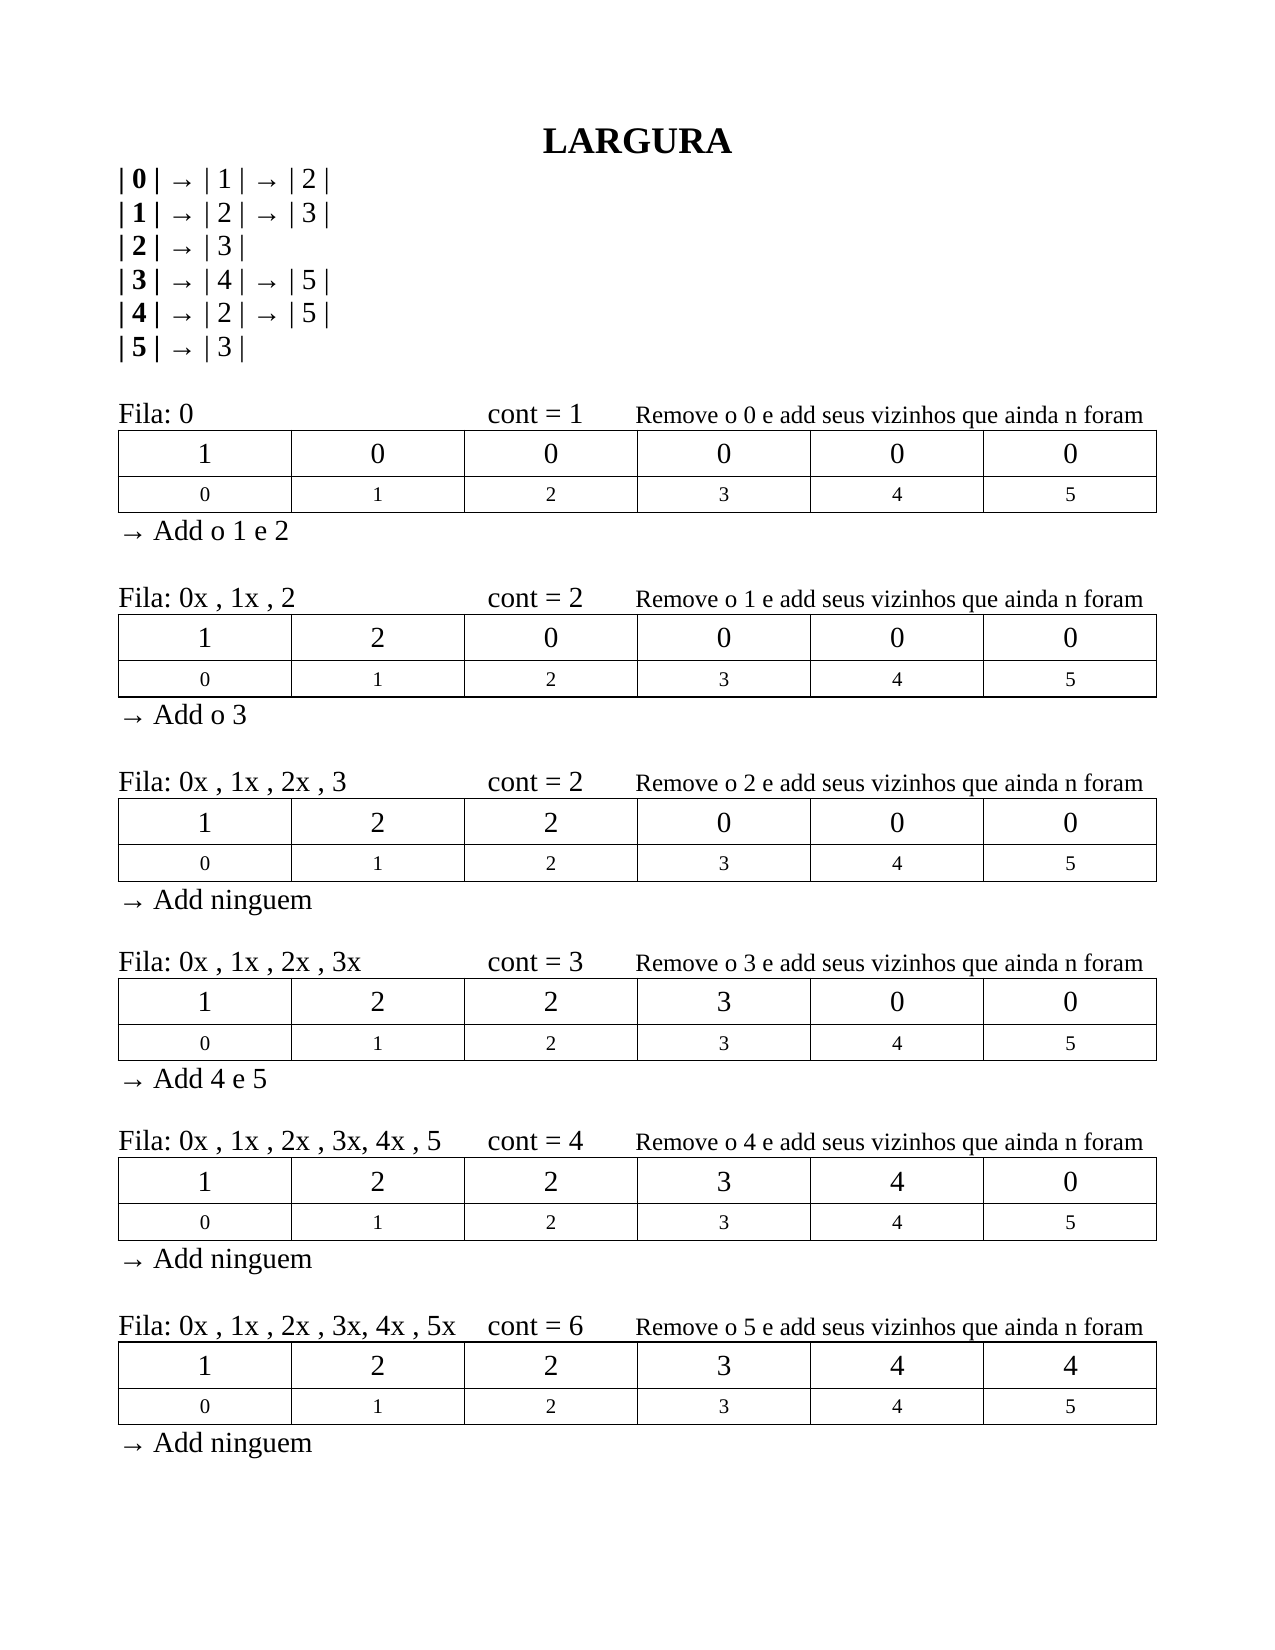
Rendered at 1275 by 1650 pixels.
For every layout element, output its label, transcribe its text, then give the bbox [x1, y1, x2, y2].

text → Add 4 e 5 [118, 1061, 1157, 1095]
text | 3 | → | 4 | → | 5 | [118, 262, 1157, 295]
table_header 0 [811, 979, 983, 1024]
text LARGURA [118, 118, 1157, 161]
text → Add o 3 [118, 698, 1157, 731]
table_header 1 [119, 431, 291, 476]
table_header 0 [984, 979, 1156, 1024]
table_cell 1 [292, 1025, 464, 1060]
table_header 0 [292, 431, 464, 476]
table_cell 5 [984, 1025, 1156, 1060]
table_cell 4 [811, 661, 983, 696]
table_header 0 [811, 431, 983, 476]
text Fila: 0x , 1x , 2x , 3x, 4x , 5x cont = 6 Remove o 5 e add seus vizinhos que ainda n foram [118, 1308, 1157, 1341]
text Fila: 0x , 1x , 2 cont = 2 Remove o 1 e add seus vizinhos que ainda n foram [118, 580, 1157, 614]
text | 1 | → | 2 | → | 3 | [118, 195, 1157, 228]
table_cell 4 [811, 1389, 983, 1424]
table_cell 2 [465, 1204, 637, 1240]
table_cell 1 [292, 661, 464, 696]
table_header 2 [465, 799, 637, 844]
table_header 1 [119, 615, 291, 660]
table_cell 3 [638, 661, 810, 696]
table_header 4 [811, 1343, 983, 1387]
text Fila: 0x , 1x , 2x , 3 cont = 2 Remove o 2 e add seus vizinhos que ainda n foram [118, 764, 1157, 798]
table_header 0 [638, 615, 810, 660]
table_header 0 [984, 431, 1156, 476]
table_cell 4 [811, 477, 983, 512]
table_cell 3 [638, 1025, 810, 1060]
text → Add ninguem [118, 882, 1157, 915]
table_header 0 [638, 431, 810, 476]
table_cell 5 [984, 845, 1156, 881]
text Fila: 0 cont = 1 Remove o 0 e add seus vizinhos que ainda n foram [118, 396, 1157, 429]
table_header 0 [465, 615, 637, 660]
table_header 1 [119, 1343, 291, 1387]
table_cell 5 [984, 1389, 1156, 1424]
table_header 2 [465, 1343, 637, 1387]
table_cell 2 [465, 477, 637, 512]
table_header 3 [638, 979, 810, 1024]
table_cell 1 [292, 845, 464, 881]
text | 2 | → | 3 | [118, 228, 1157, 262]
table_cell 1 [292, 1389, 464, 1424]
table_cell 5 [984, 477, 1156, 512]
table_header 0 [984, 615, 1156, 660]
text Fila: 0x , 1x , 2x , 3x, 4x , 5 cont = 4 Remove o 4 e add seus vizinhos que ainda n foram [118, 1123, 1157, 1157]
table_header 0 [811, 615, 983, 660]
table_header 0 [984, 1158, 1156, 1203]
table_cell 4 [811, 845, 983, 881]
table_header 2 [465, 979, 637, 1024]
table_cell 4 [811, 1204, 983, 1240]
table_cell 4 [811, 1025, 983, 1060]
table_header 0 [984, 799, 1156, 844]
table_header 0 [638, 799, 810, 844]
table_header 0 [811, 799, 983, 844]
text | 0 | → | 1 | → | 2 | [118, 161, 1157, 195]
table_cell 2 [465, 1025, 637, 1060]
table_header 4 [811, 1158, 983, 1203]
text | 5 | → | 3 | [118, 329, 1157, 362]
table_cell 2 [465, 1389, 637, 1424]
table_header 2 [465, 1158, 637, 1203]
table_cell 5 [984, 1204, 1156, 1240]
text → Add ninguem [118, 1425, 1157, 1458]
table_header 2 [292, 1343, 464, 1387]
table_cell 0 [119, 1025, 291, 1060]
table_cell 3 [638, 477, 810, 512]
table_cell 5 [984, 661, 1156, 696]
text → Add o 1 e 2 [118, 513, 1157, 547]
table_header 4 [984, 1343, 1156, 1387]
table_header 1 [119, 799, 291, 844]
text → Add ninguem [118, 1241, 1157, 1274]
table_cell 0 [119, 1204, 291, 1240]
table_header 3 [638, 1343, 810, 1387]
table_cell 2 [465, 661, 637, 696]
table_header 3 [638, 1158, 810, 1203]
table_header 1 [119, 979, 291, 1024]
table_cell 1 [292, 477, 464, 512]
table_header 2 [292, 615, 464, 660]
table_cell 0 [119, 661, 291, 696]
table_header 2 [292, 1158, 464, 1203]
table_header 2 [292, 799, 464, 844]
table_cell 0 [119, 1389, 291, 1424]
table_header 1 [119, 1158, 291, 1203]
table_cell 1 [292, 1204, 464, 1240]
table_cell 0 [119, 477, 291, 512]
text | 4 | → | 2 | → | 5 | [118, 295, 1157, 329]
text Fila: 0x , 1x , 2x , 3x cont = 3 Remove o 3 e add seus vizinhos que ainda n foram [118, 944, 1157, 978]
table_header 0 [465, 431, 637, 476]
table_header 2 [292, 979, 464, 1024]
table_cell 3 [638, 845, 810, 881]
table_cell 0 [119, 845, 291, 881]
table_cell 3 [638, 1204, 810, 1240]
table_cell 2 [465, 845, 637, 881]
table_cell 3 [638, 1389, 810, 1424]
